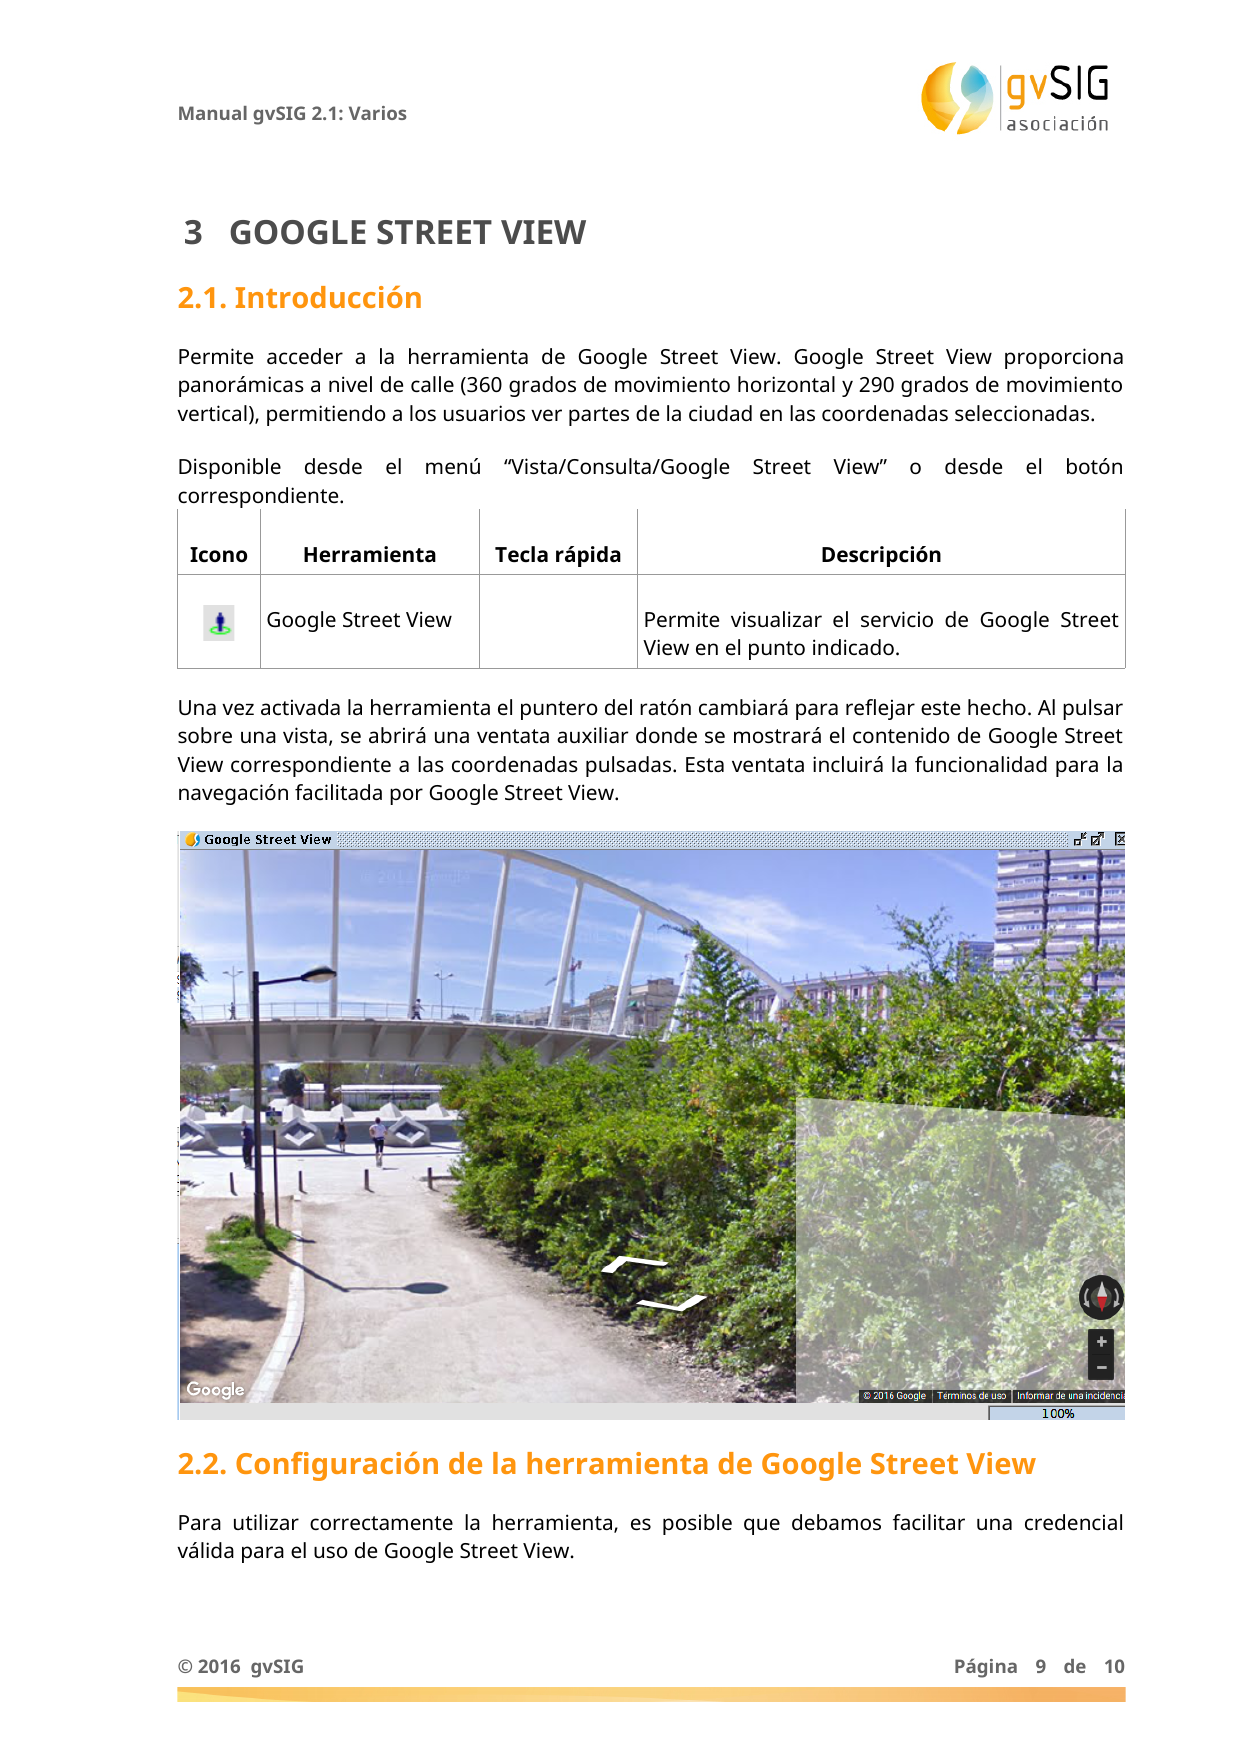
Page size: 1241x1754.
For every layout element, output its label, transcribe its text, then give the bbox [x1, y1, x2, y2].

subtitle Google street view [183, 208, 1125, 254]
table_header Descripción [638, 509, 1125, 574]
table_header Herramienta [261, 509, 479, 574]
table_cell [480, 575, 637, 668]
table_cell [178, 575, 260, 668]
text Disponible desde el menú “Vista/Consulta/Google Street View” o desde el botón correspondiente. [177, 452, 1125, 509]
picture [203, 605, 235, 641]
table_header Tecla rápida [480, 509, 637, 574]
table_cell Google Street View [261, 575, 479, 668]
table_cell Permite visualizar el servicio de Google Street View en el punto indicado. [638, 575, 1125, 668]
table_header Icono [178, 509, 260, 574]
picture [902, 47, 1122, 148]
text Para utilizar correctamente la herramienta, es posible que debamos facilitar una credencial válida para el uso de Google Street View. [177, 1508, 1125, 1565]
subtitle 2.1. Introducción [177, 277, 1125, 317]
picture [177, 1687, 1126, 1702]
subtitle 2.2. Configuración de la herramienta de Google Street View [177, 1443, 1125, 1483]
text Permite acceder a la herramienta de Google Street View. Google Street View proporciona panorámicas a nivel de calle (360 grados de movimiento horizontal y 290 grados de movimiento vertical), permitiendo a los usuarios ver partes de la ciudad en las coordenadas seleccionadas. [177, 342, 1125, 427]
text Una vez activada la herramienta el puntero del ratón cambiará para reflejar este hecho. Al pulsar sobre una vista, se abrirá una ventata auxiliar donde se mostrará el contenido de Google Street View correspondiente a las coordenadas pulsadas. Esta ventata incluirá la funcionalidad para la navegación facilitada por Google Street View. [177, 693, 1125, 807]
picture [177, 831, 1125, 1420]
